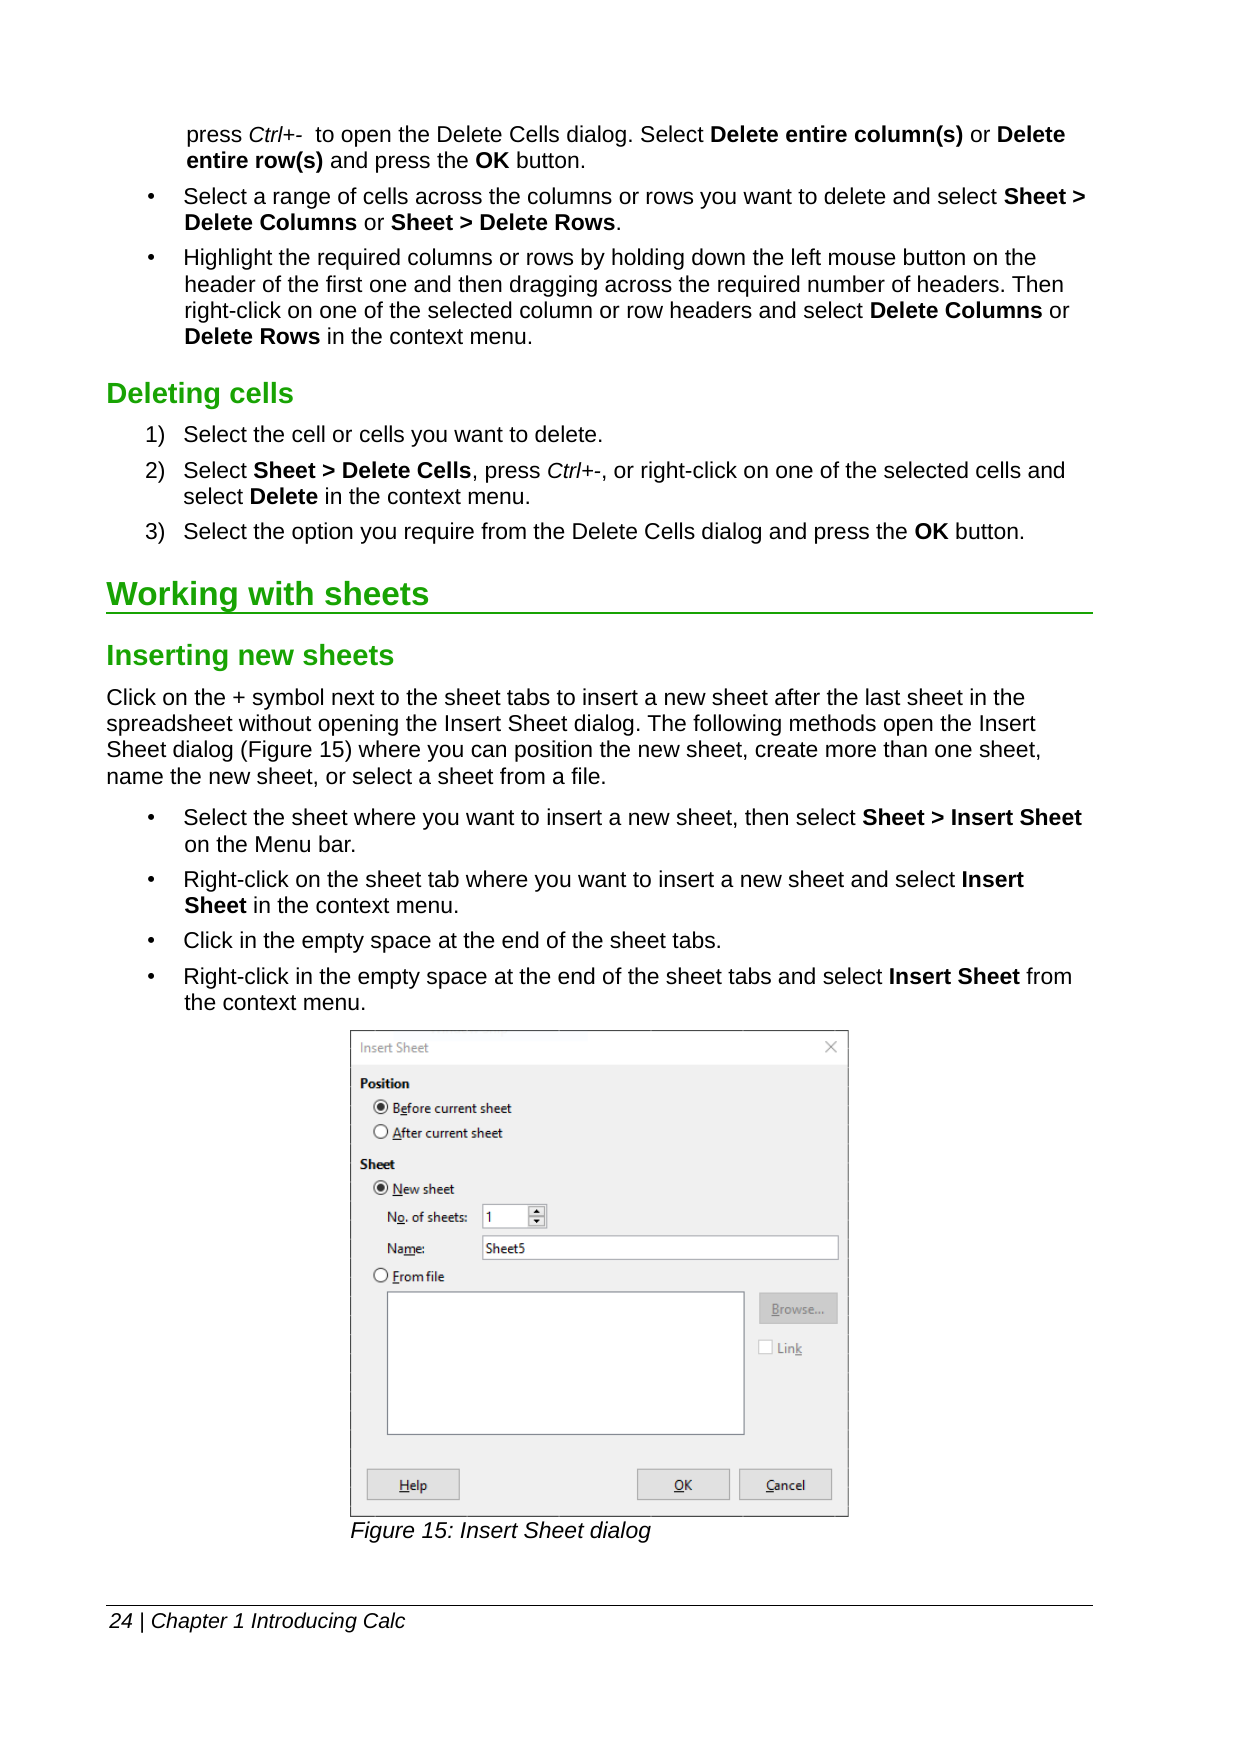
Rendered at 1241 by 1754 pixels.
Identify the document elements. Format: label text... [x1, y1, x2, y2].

text Click on the + symbol next to the sheet tabs to insert a new sheet after the last sheet in the spreadsheet without opening the Insert Sheet dialog. The following methods open the Insert Sheet dialog (Figure 15) where you can position the new sheet, create more than one sheet, name the new sheet, or select a sheet from a file. [106, 683, 1093, 789]
text Figure 15: Insert Sheet dialog [350, 1517, 849, 1543]
list Right-click in the empty space at the end of the sheet tabs and select Insert Sheet from the context menu. [144, 960, 1093, 1018]
subtitle Deleting cells [106, 376, 1093, 410]
list Select a range of cells across the columns or rows you want to delete and select Sheet > Delete Columns or Sheet > Delete Rows. [144, 180, 1093, 235]
list Click in the empty space at the end of the sheet tabs. [144, 924, 1093, 954]
picture [350, 1030, 849, 1517]
list Select the cell or cells you want to delete. [165, 421, 1093, 448]
list Select the sheet where you want to insert a new sheet, then select Sheet > Insert Sheet on the Menu bar. [144, 801, 1093, 857]
list Highlight the required columns or rows by holding down the left mouse button on the header of the first one and then dragging across the required number of headers. Then right-click on one of the selected column or row headers and select Delete Columns or Delete Rows in the context menu. [144, 241, 1093, 352]
subtitle Working with sheets [106, 574, 1093, 612]
subtitle Inserting new sheets [106, 638, 1093, 672]
list Select the option you require from the Delete Cells dialog and press the OK button. [165, 518, 1093, 544]
list Select Sheet > Delete Cells, press Ctrl+-, or right-click on one of the selected cells and select Delete in the context menu. [165, 457, 1093, 509]
list Right-click on the sheet tab where you want to insert a new sheet and select Insert Sheet in the context menu. [144, 863, 1093, 919]
list press Ctrl+- to open the Delete Cells dialog. Select Delete entire column(s) or Delete entire row(s) and press the OK button. [144, 118, 1093, 174]
